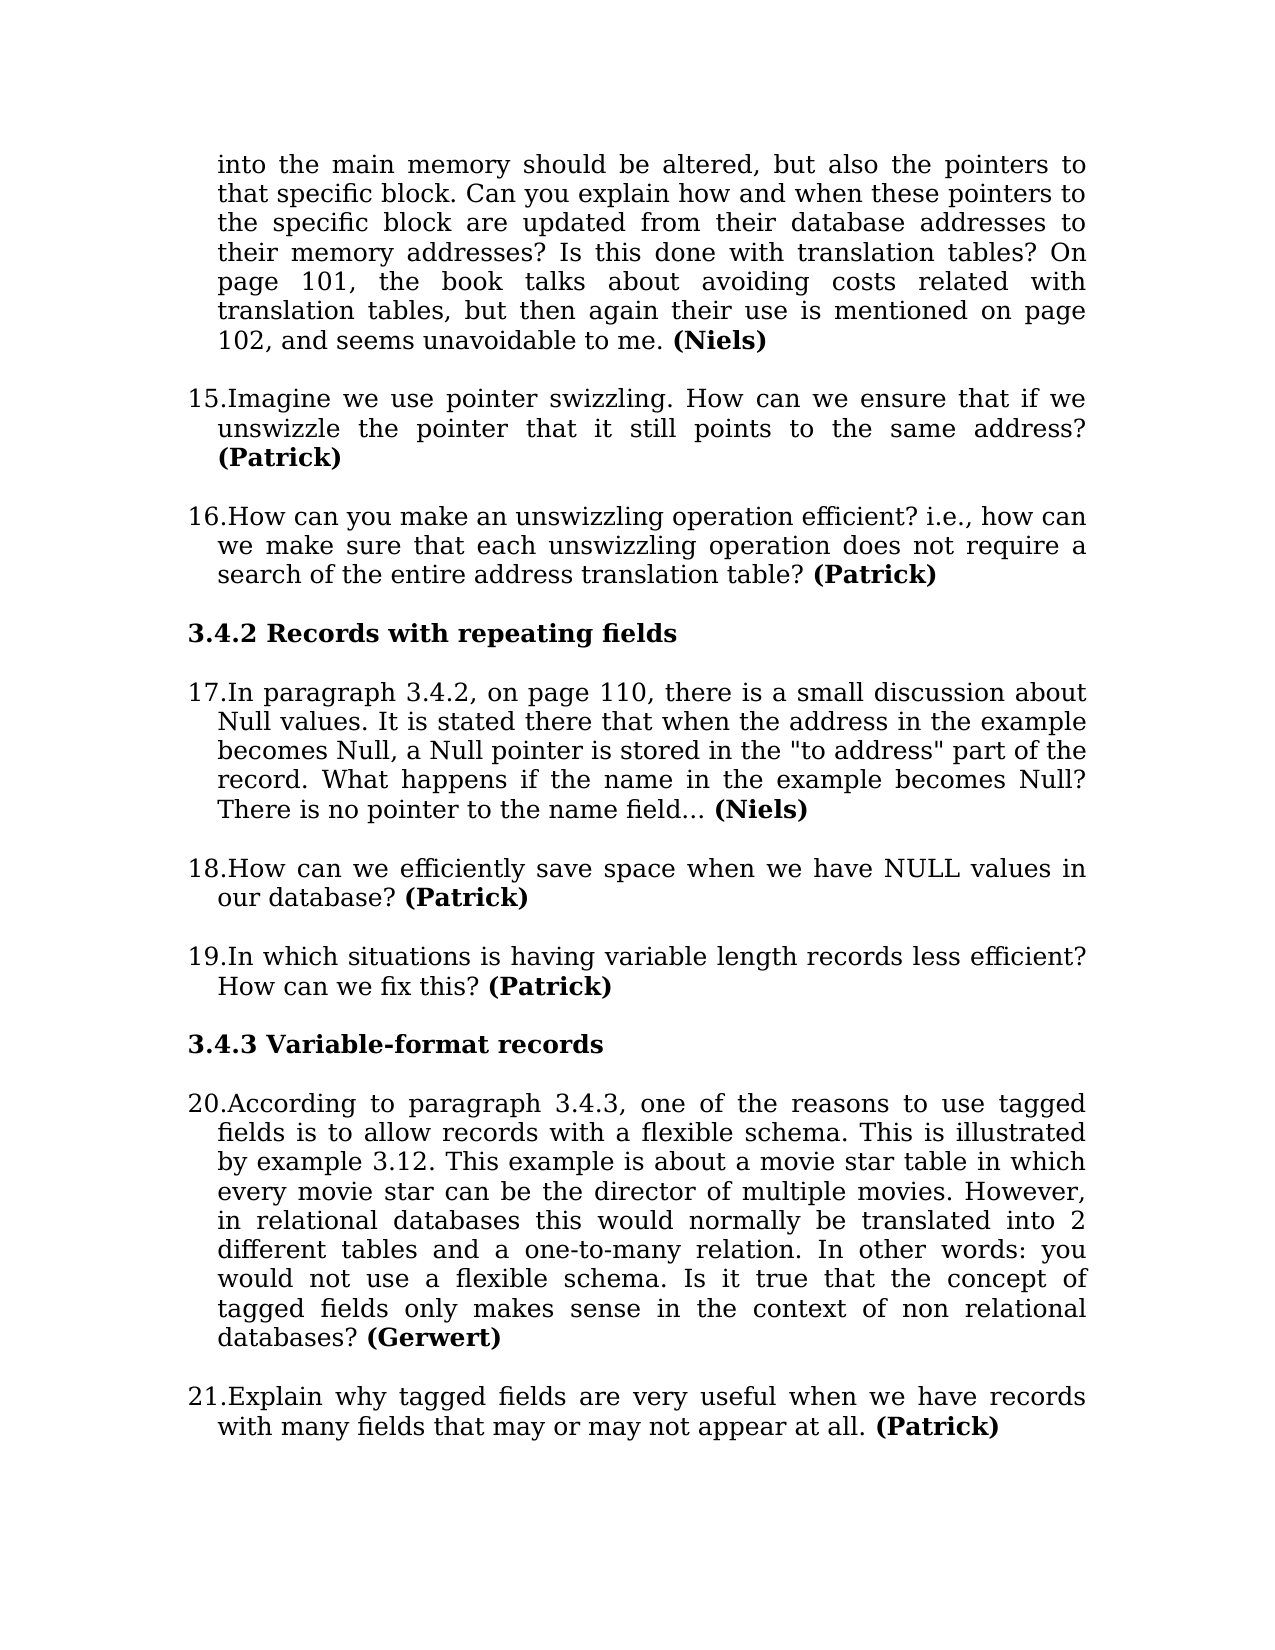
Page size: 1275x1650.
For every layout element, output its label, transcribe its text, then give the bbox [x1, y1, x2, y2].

list According to paragraph 3.4.3, one of the reasons to use tagged fields is to allow records with a flexible schema. This is illustrated by example 3.12. This example is about a movie star table in which every movie star can be the director of multiple movies. However, in relational databases this would normally be translated into 2 different tables and a one-to-many relation. In other words: you would not use a flexible schema. Is it true that the concept of tagged fields only makes sense in the context of non relational databases? (Gerwert) [187, 1089, 1087, 1353]
list How can you make an unswizzling operation efficient? i.e., how can we make sure that each unswizzling operation does not require a search of the entire address translation table? (Patrick) [187, 502, 1087, 590]
list In paragraph 3.4.2, on page 110, there is a small discussion about Null values. It is stated there that when the address in the example becomes Null, a Null pointer is stored in the "to address" part of the record. What happens if the name in the example becomes Null? There is no pointer to the name field... (Niels) [187, 678, 1087, 824]
list Explain why tagged fields are very useful when we have records with many fields that may or may not appear at all. (Patrick) [187, 1382, 1087, 1441]
text 3.4.2 Records with repeating fields [187, 619, 1087, 649]
list How can we efficiently save space when we have NULL values in our database? (Patrick) [187, 854, 1087, 913]
list In which situations is having variable length records less efficient? How can we fix this? (Patrick) [187, 942, 1087, 1001]
text 3.4.3 Variable-format records [187, 1030, 1087, 1060]
list Imagine we use pointer swizzling. How can we ensure that if we unswizzle the pointer that it still points to the same address? (Patrick) [187, 384, 1087, 472]
list into the main memory should be altered, but also the pointers to that specific block. Can you explain how and when these pointers to the specific block are updated from their database addresses to their memory addresses? Is this done with translation tables? On page 101, the book talks about avoiding costs related with translation tables, but then again their use is mentioned on page 102, and seems unavoidable to me. (Niels) [187, 150, 1087, 355]
